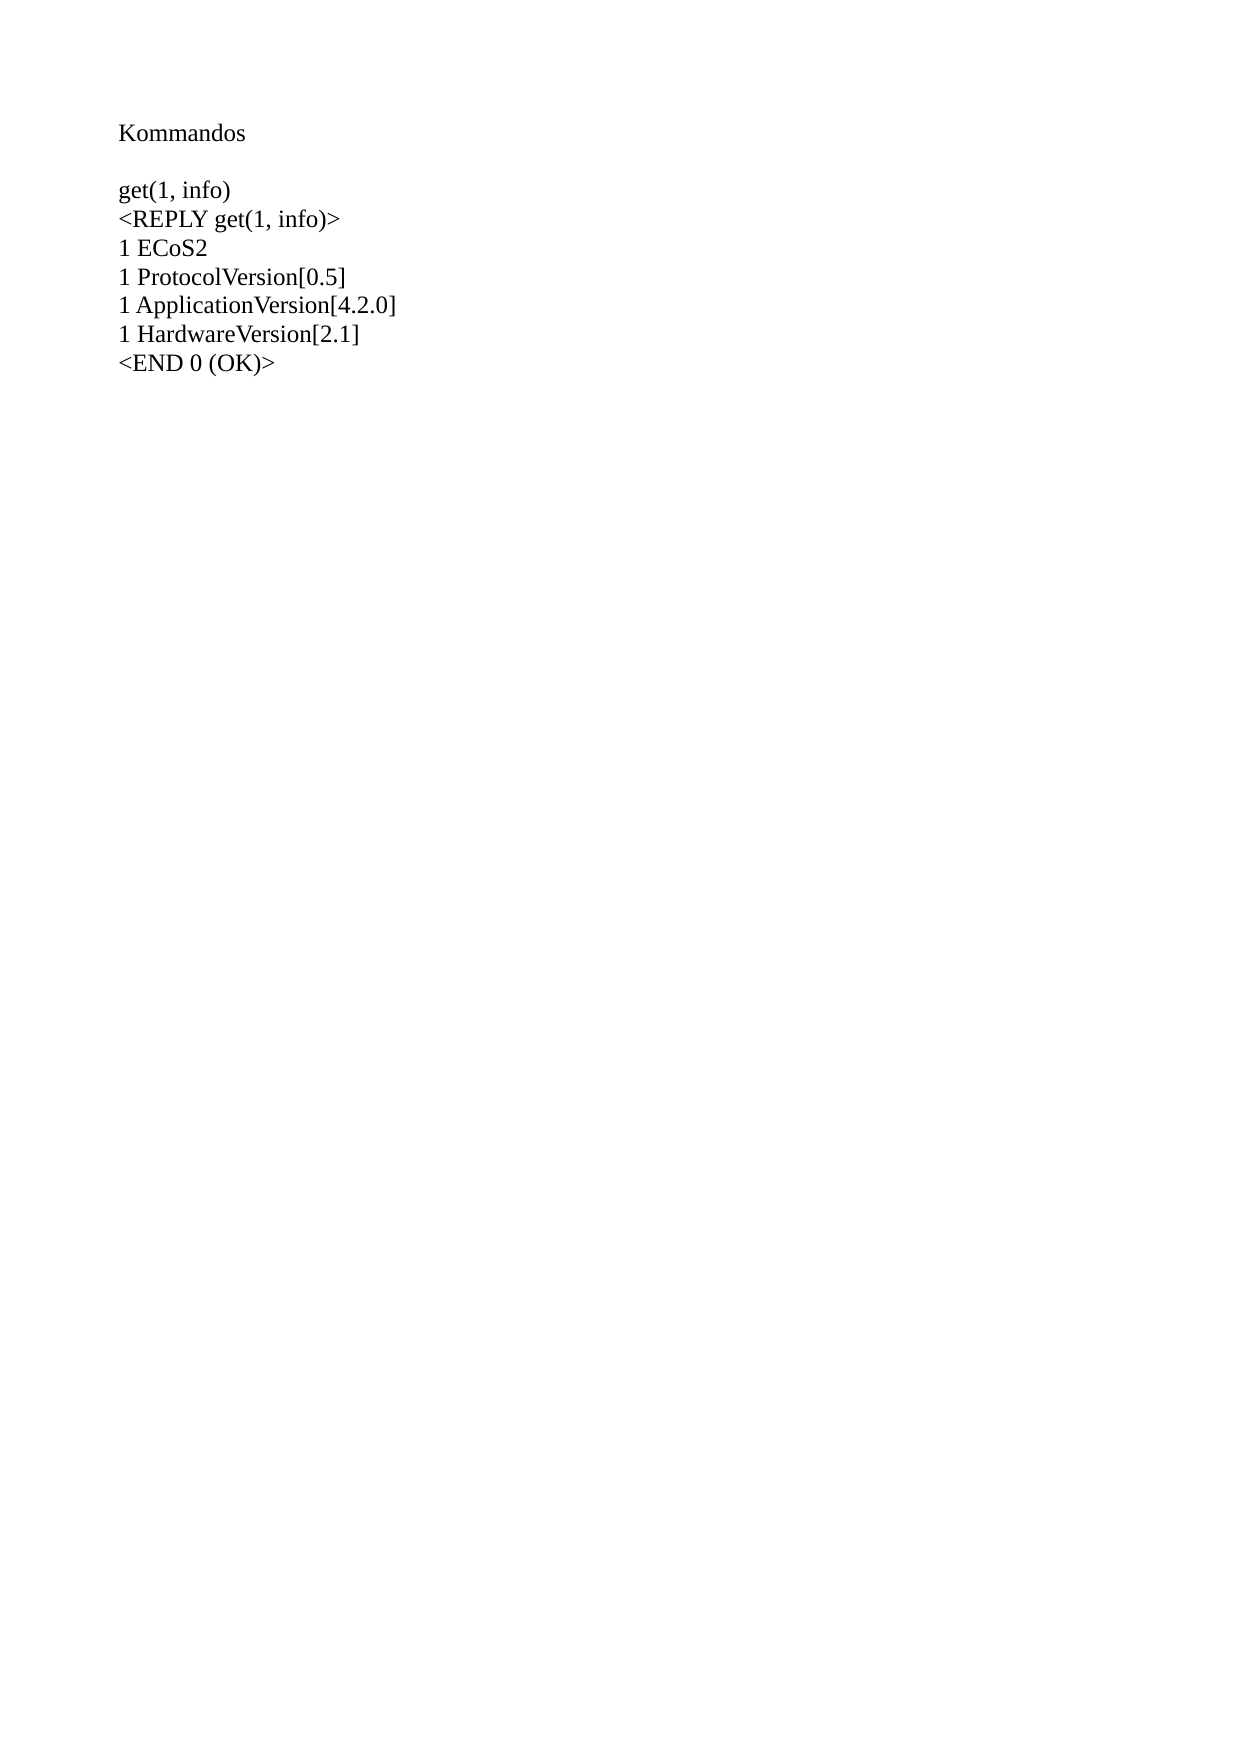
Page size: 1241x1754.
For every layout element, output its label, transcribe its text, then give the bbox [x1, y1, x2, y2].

text get(1, info) [118, 176, 1122, 204]
text 1 ProtocolVersion[0.5] [118, 262, 1122, 291]
text <REPLY get(1, info)> [118, 204, 1122, 233]
text 1 HardwareVersion[2.1] [118, 319, 1122, 348]
text <END 0 (OK)> [118, 348, 1122, 377]
text 1 ECoS2 [118, 233, 1122, 262]
text Kommandos [118, 118, 1122, 147]
text 1 ApplicationVersion[4.2.0] [118, 291, 1122, 319]
